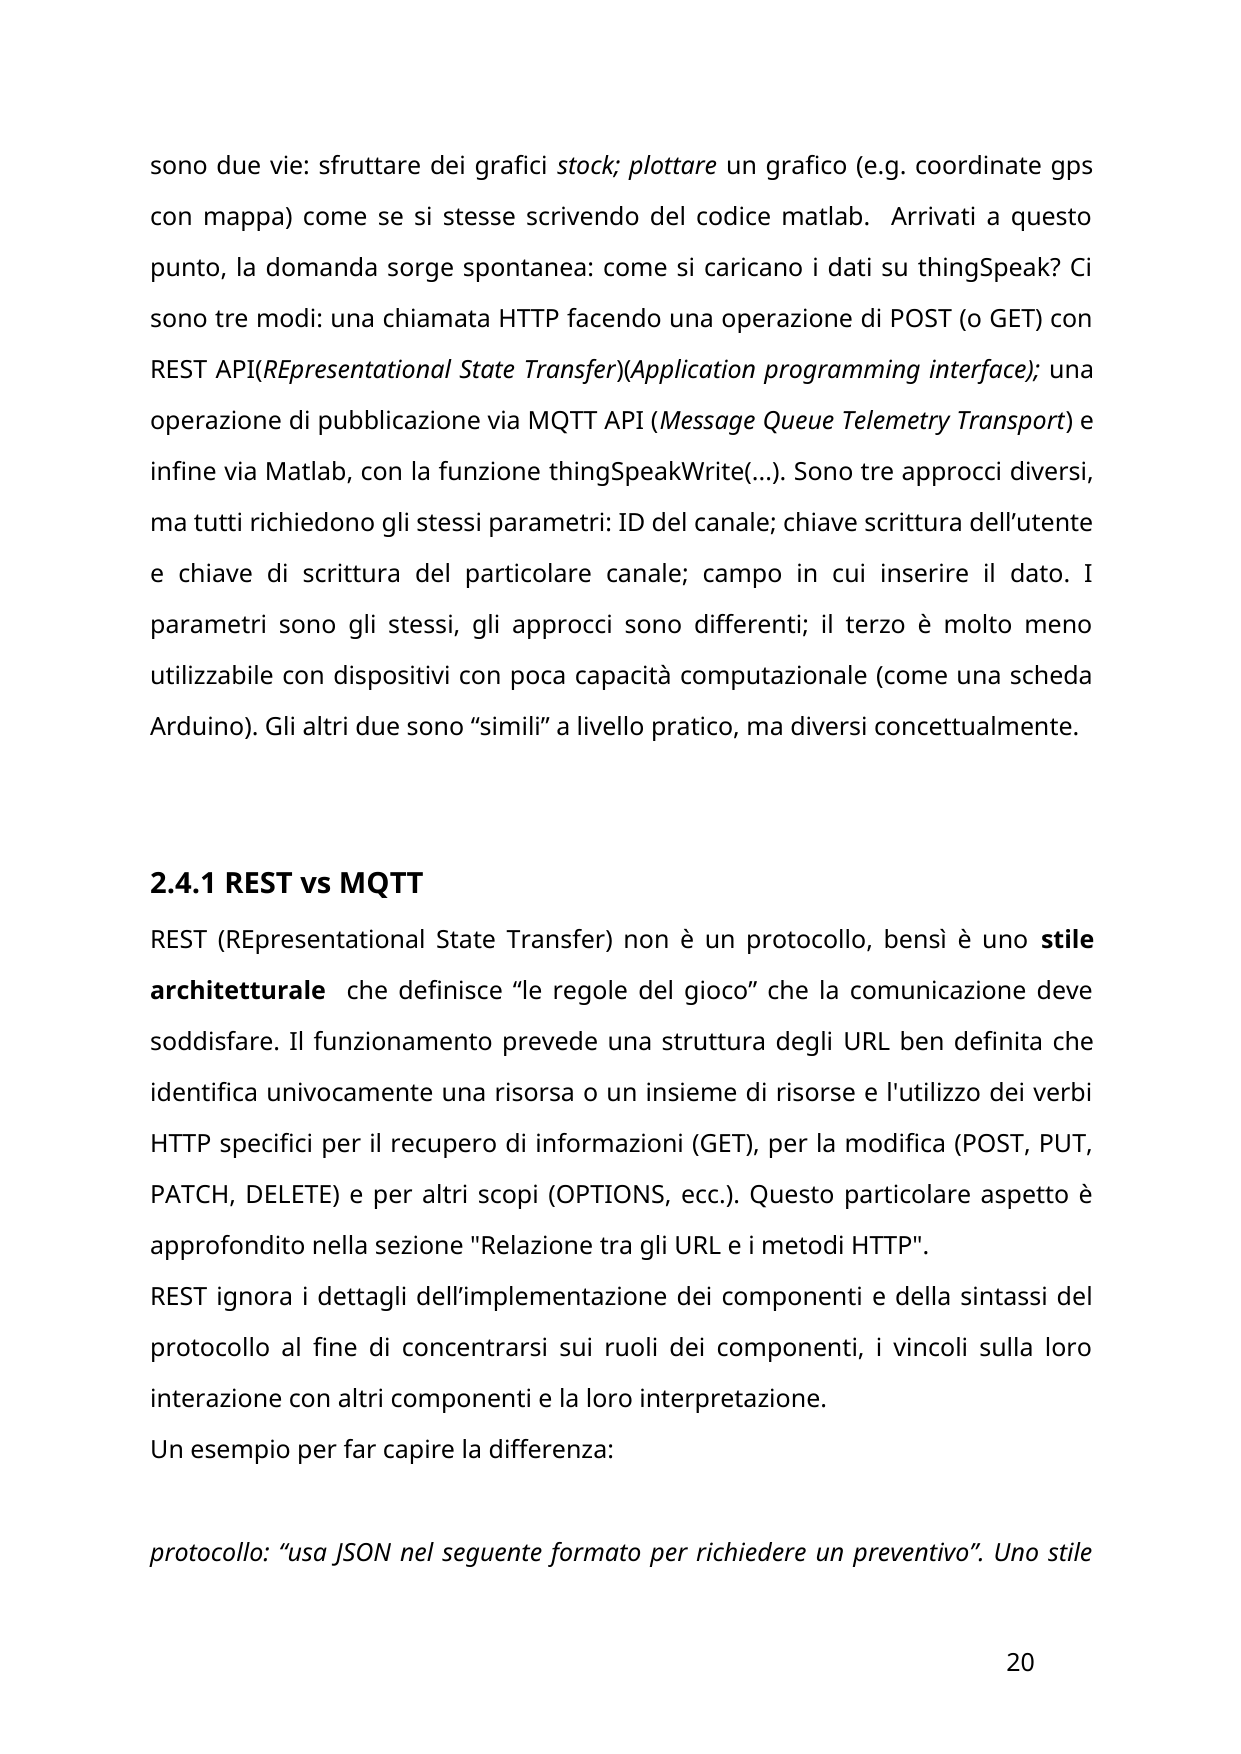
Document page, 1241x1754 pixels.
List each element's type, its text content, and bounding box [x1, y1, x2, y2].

subtitle 2.4.1 REST vs MQTT [424, 862, 1094, 902]
text REST ignora i dettagli dell’implementazione dei componenti e della sintassi del protocollo al fine di concentrarsi sui ruoli dei componenti, i vincoli sulla loro interazione con altri componenti e la loro interpretazione. [150, 1279, 1094, 1415]
text protocollo: “usa JSON nel seguente formato per richiedere un preventivo”. Uno stile [150, 1534, 1094, 1568]
text Un esempio per far capire la differenza: [150, 1432, 1094, 1466]
text sono due vie: sfruttare dei grafici stock; plottare un grafico (e.g. coordinate gps con mappa) come se si stesse scrivendo del codice matlab. Arrivati a questo punto, la domanda sorge spontanea: come si caricano i dati su thingSpeak? Ci sono tre modi: una chiamata HTTP facendo una operazione di POST (o GET) con REST API(REpresentational State Transfer)(Application programming interface); una operazione di pubblicazione via MQTT API (Message Queue Telemetry Transport) e infine via Matlab, con la funzione thingSpeakWrite(...). Sono tre approcci diversi, ma tutti richiedono gli stessi parametri: ID del canale; chiave scrittura dell’utente e chiave di scrittura del particolare canale; campo in cui inserire il dato. I parametri sono gli stessi, gli approcci sono differenti; il terzo è molto meno utilizzabile con dispositivi con poca capacità computazionale (come una scheda Arduino). Gli altri due sono “simili” a livello pratico, ma diversi concettualmente. [150, 148, 1094, 743]
text REST (REpresentational State Transfer) non è un protocollo, bensì è uno stile architetturale che definisce “le regole del gioco” che la comunicazione deve soddisfare. Il funzionamento prevede una struttura degli URL ben definita che identifica univocamente una risorsa o un insieme di risorse e l'utilizzo dei verbi HTTP specifici per il recupero di informazioni (GET), per la modifica (POST, PUT, PATCH, DELETE) e per altri scopi (OPTIONS, ecc.). Questo particolare aspetto è approfondito nella sezione "Relazione tra gli URL e i metodi HTTP". [150, 922, 1094, 1262]
